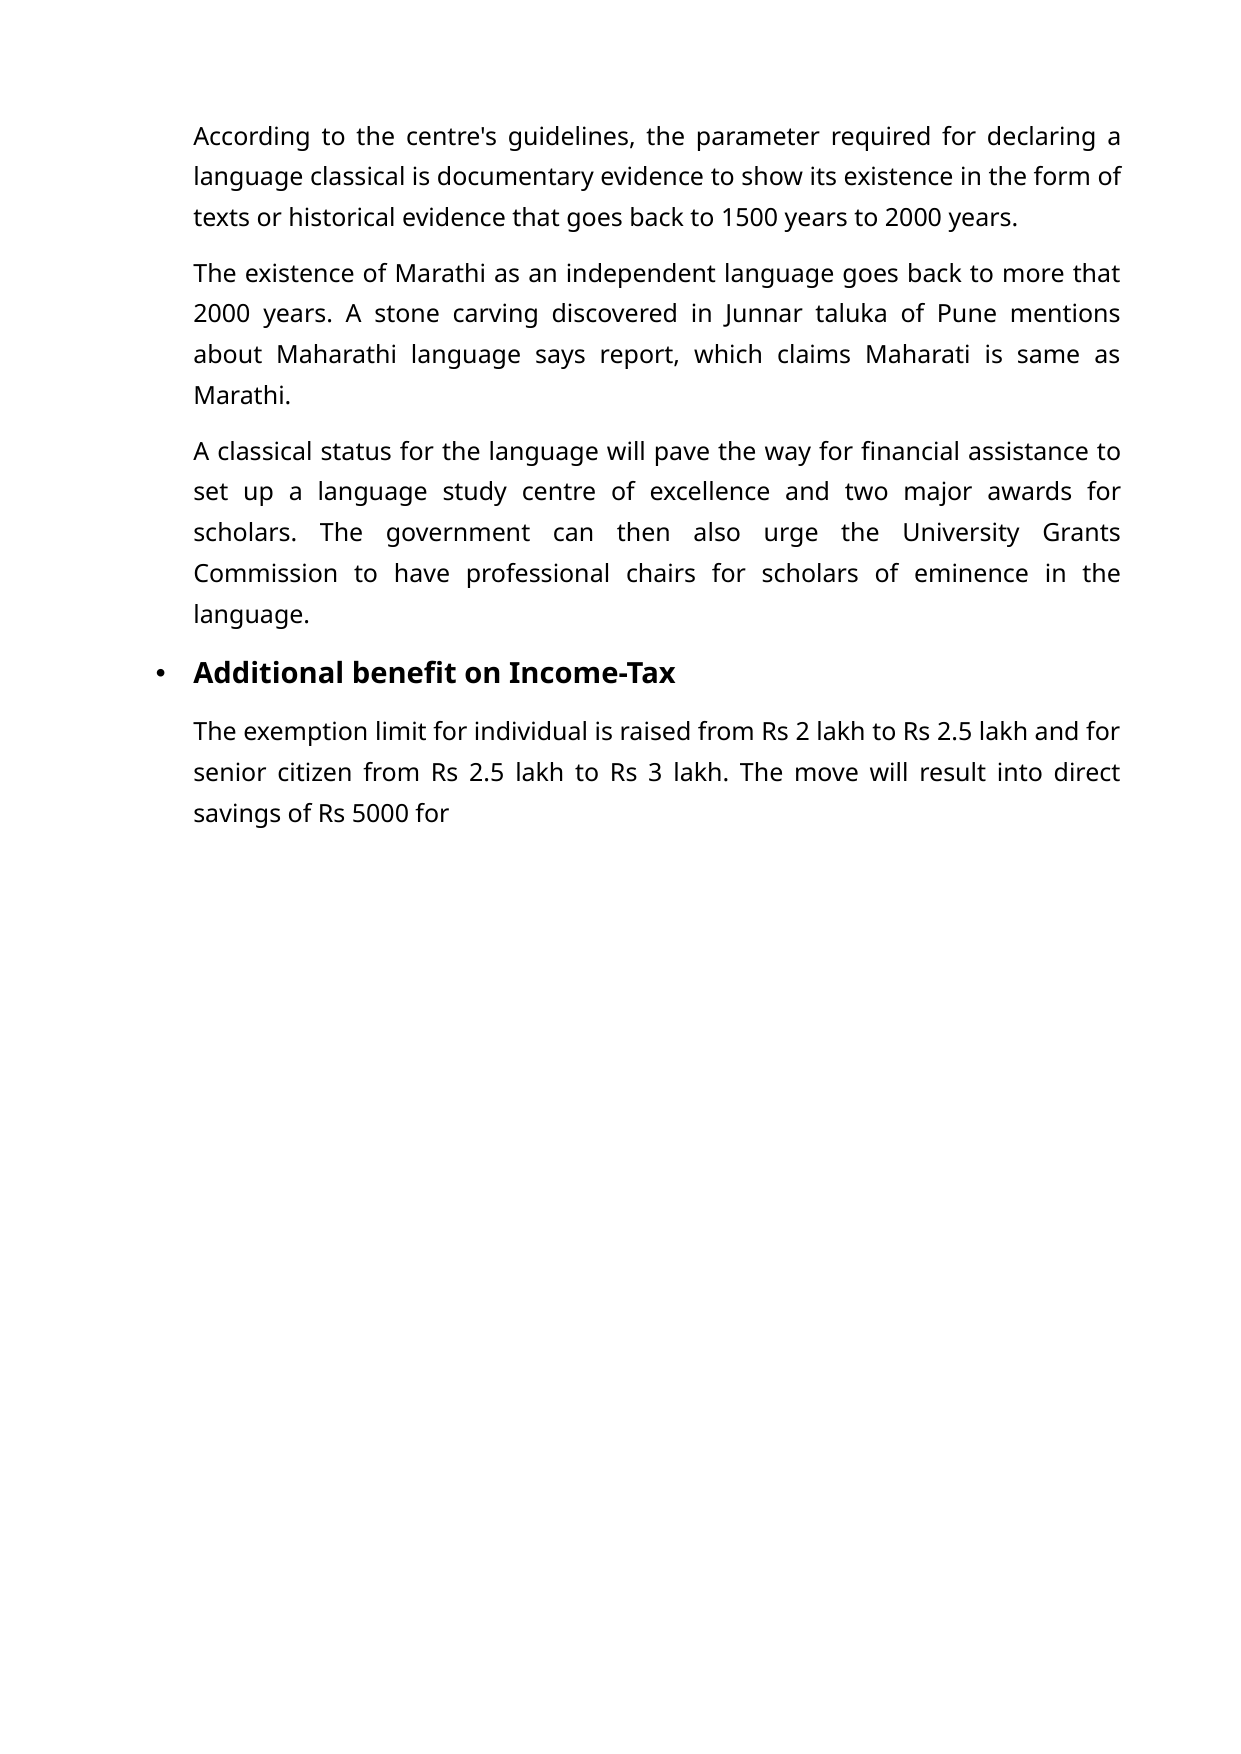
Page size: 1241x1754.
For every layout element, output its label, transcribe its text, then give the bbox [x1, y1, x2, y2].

list The existence of Marathi as an independent language goes back to more that 2000 years. A stone carving discovered in Junnar taluka of Pune mentions about Maharathi language says report, which claims Maharati is same as Marathi. [156, 255, 1122, 412]
list A classical status for the language will pave the way for financial assistance to set up a language study centre of excellence and two major awards for scholars. The government can then also urge the University Grants Commission to have professional chairs for scholars of eminence in the language. [156, 433, 1122, 631]
list Additional benefit on Income-Tax [156, 652, 1122, 692]
list The exemption limit for individual is raised from Rs 2 lakh to Rs 2.5 lakh and for senior citizen from Rs 2.5 lakh to Rs 3 lakh. The move will result into direct savings of Rs 5000 for [156, 714, 1122, 830]
list According to the centre's guidelines, the parameter required for declaring a language classical is documentary evidence to show its existence in the form of texts or historical evidence that goes back to 1500 years to 2000 years. [156, 118, 1122, 234]
